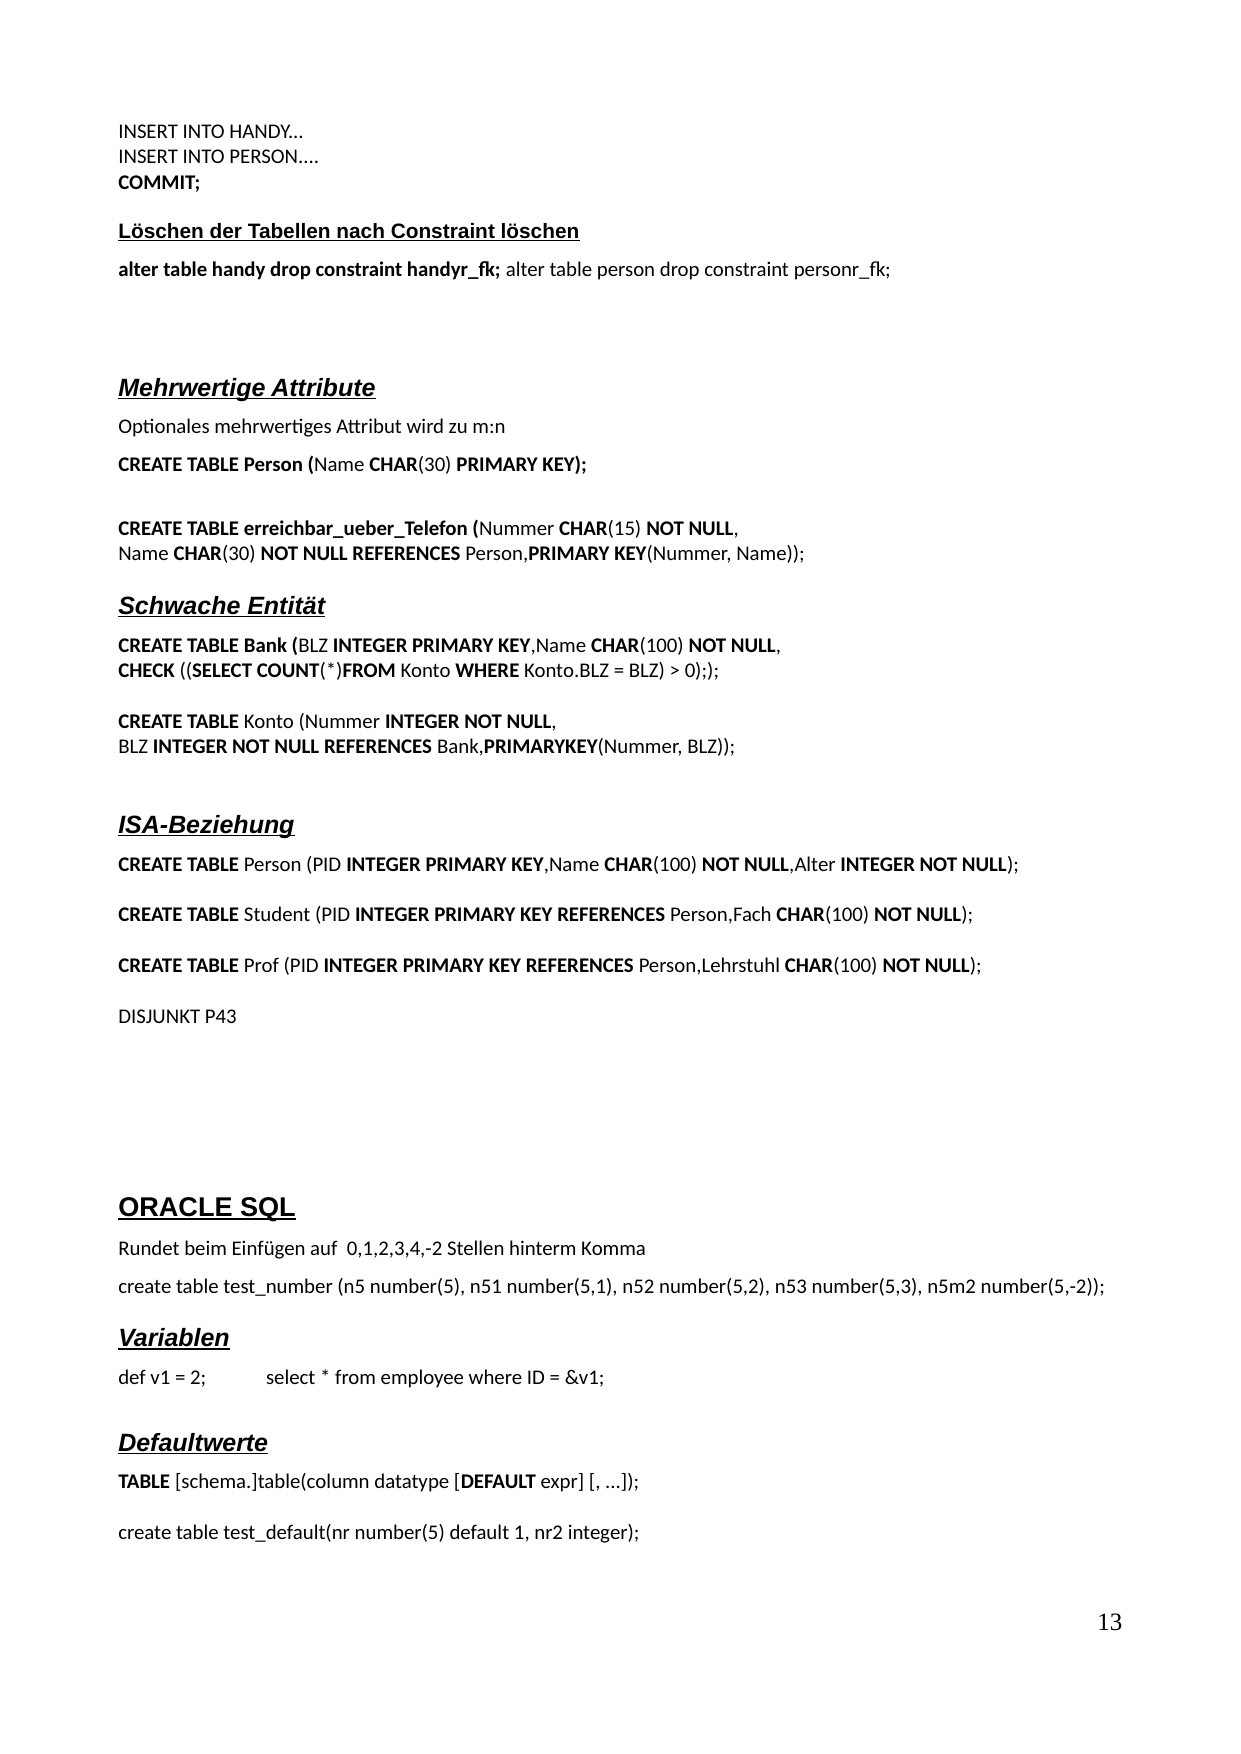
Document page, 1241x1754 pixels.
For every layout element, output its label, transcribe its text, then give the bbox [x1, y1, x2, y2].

text INSERT INTO PERSON.... [118, 143, 1122, 169]
text CREATE TABLE Person (PID INTEGER PRIMARY KEY,Name CHAR(100) NOT NULL,Alter INTEGER NOT NULL); [118, 851, 1122, 876]
text CREATE TABLE Student (PID INTEGER PRIMARY KEY REFERENCES Person,Fach CHAR(100) NOT NULL); [118, 902, 1122, 927]
subtitle Mehrwertige Attribute [118, 372, 1122, 401]
text CHECK ((SELECT COUNT(*)FROM Konto WHERE Konto.BLZ = BLZ) > 0);); [118, 657, 1122, 683]
text CREATE TABLE erreichbar_ueber_Telefon (Nummer CHAR(15) NOT NULL, [118, 515, 1122, 540]
subtitle ISA-Beziehung [118, 809, 1122, 838]
text CREATE TABLE Person (Name CHAR(30) PRIMARY KEY); [118, 452, 1122, 477]
text TABLE [schema.]table(column datatype [DEFAULT expr] [, ...]); [118, 1469, 1122, 1494]
text Rundet beim Einfügen auf 0,1,2,3,4,-2 Stellen hinterm Komma [118, 1235, 1122, 1260]
subtitle ORACLE SQL [118, 1191, 1122, 1222]
subtitle Löschen der Tabellen nach Constraint löschen [118, 219, 1122, 243]
text Optionales mehrwertiges Attribut wird zu m:n [118, 414, 1122, 439]
text alter table handy drop constraint handyr_fk; alter table person drop constraint personr_fk; [118, 256, 1122, 281]
text Name CHAR(30) NOT NULL REFERENCES Person,PRIMARY KEY(Nummer, Name)); [118, 540, 1122, 566]
text CREATE TABLE Konto (Nummer INTEGER NOT NULL, [118, 708, 1122, 734]
text create table test_number (n5 number(5), n51 number(5,1), n52 number(5,2), n53 number(5,3), n5m2 number(5,-2)); [118, 1273, 1122, 1298]
text BLZ INTEGER NOT NULL REFERENCES Bank,PRIMARYKEY(Nummer, BLZ)); [118, 734, 1122, 759]
subtitle Schwache Entität [118, 591, 1122, 619]
text CREATE TABLE Prof (PID INTEGER PRIMARY KEY REFERENCES Person,Lehrstuhl CHAR(100) NOT NULL); [118, 952, 1122, 978]
text CREATE TABLE Bank (BLZ INTEGER PRIMARY KEY,Name CHAR(100) NOT NULL, [118, 632, 1122, 657]
text INSERT INTO HANDY... [118, 118, 1122, 143]
text create table test_default(nr number(5) default 1, nr2 integer); [118, 1519, 1122, 1545]
text COMMIT; [118, 169, 1122, 194]
text def v1 = 2; select * from employee where ID = &v1; [118, 1364, 1122, 1390]
subtitle Defaultwerte [118, 1427, 1122, 1456]
subtitle Variablen [118, 1323, 1122, 1352]
text DISJUNKT P43 [118, 1003, 1122, 1029]
